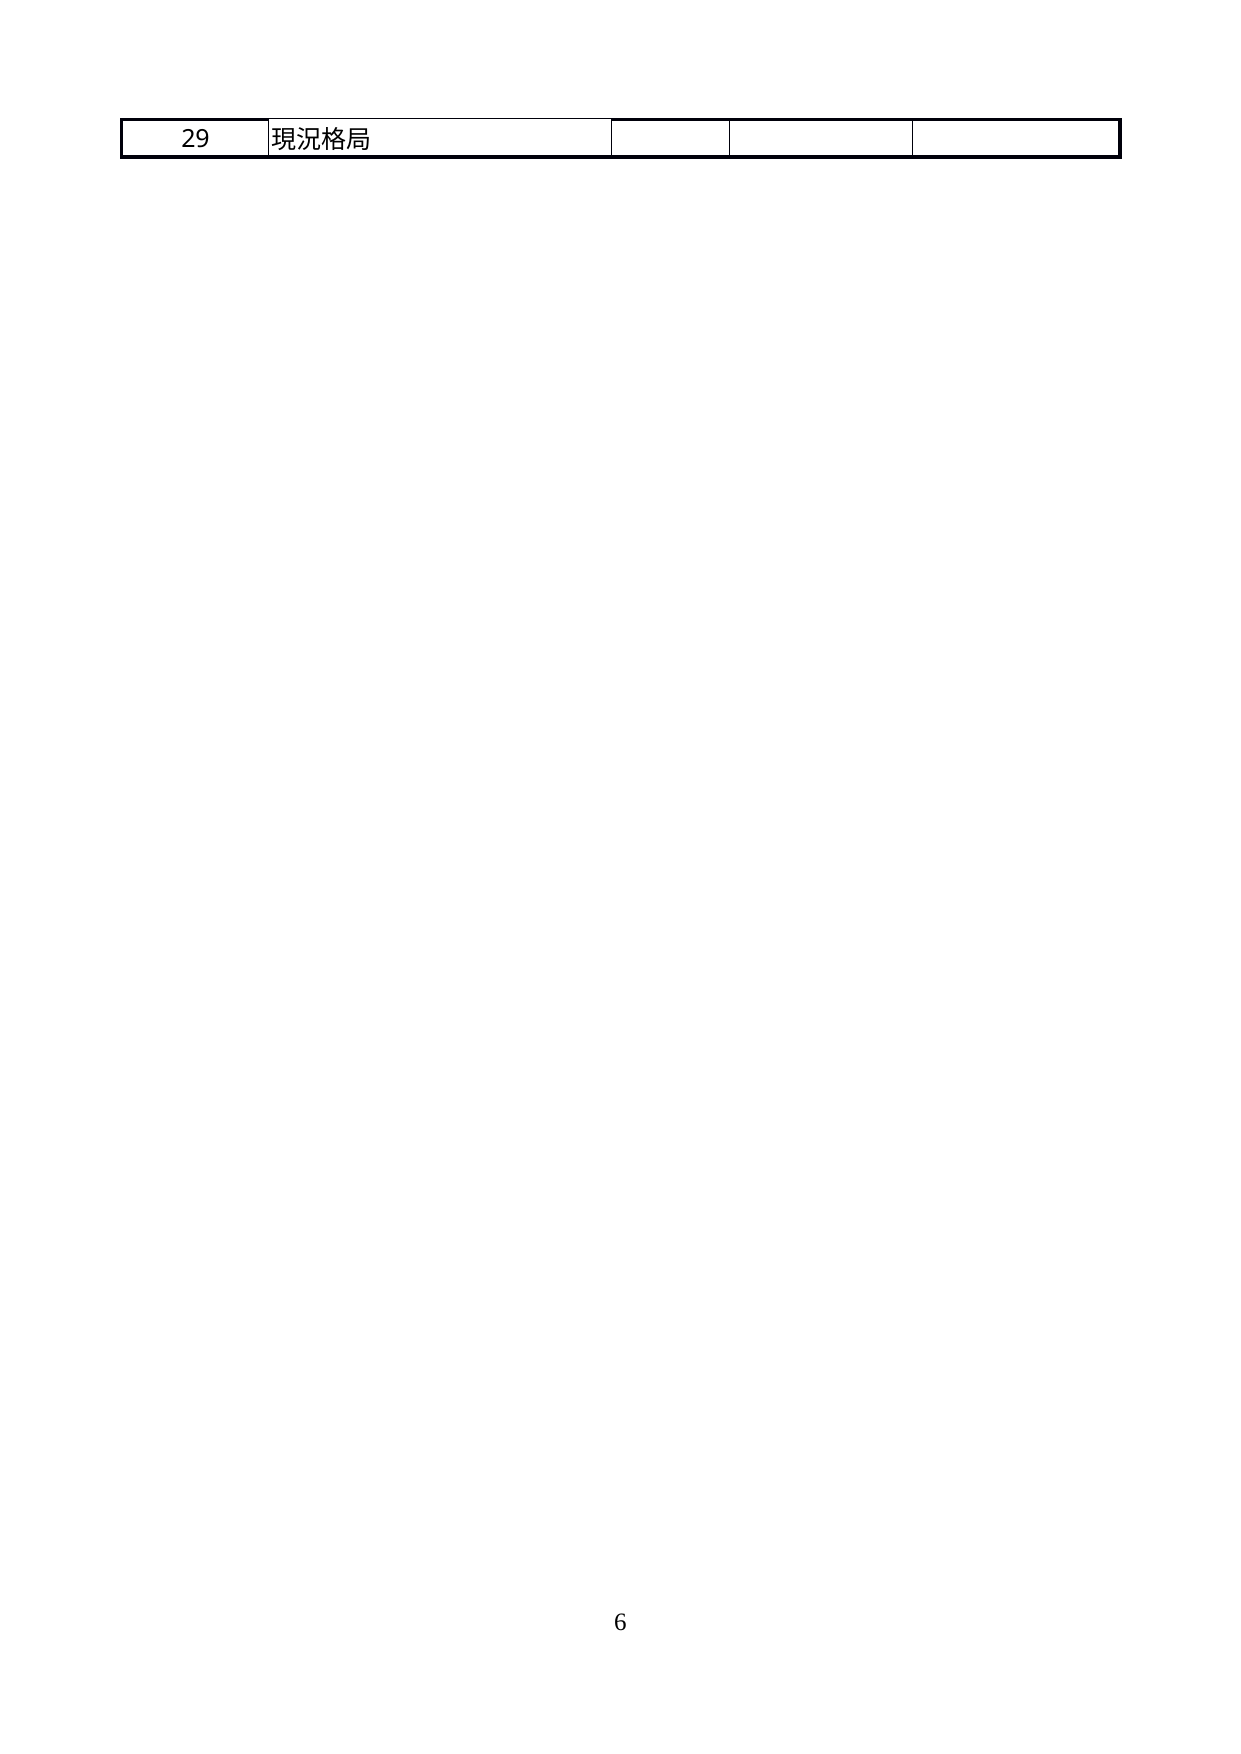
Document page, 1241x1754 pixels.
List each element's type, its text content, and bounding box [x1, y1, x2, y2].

table_cell 29 [123, 121, 268, 155]
table_cell [730, 121, 912, 155]
table_cell 現況格局 [269, 119, 611, 155]
table_cell [913, 121, 1118, 155]
table_cell [612, 121, 729, 155]
